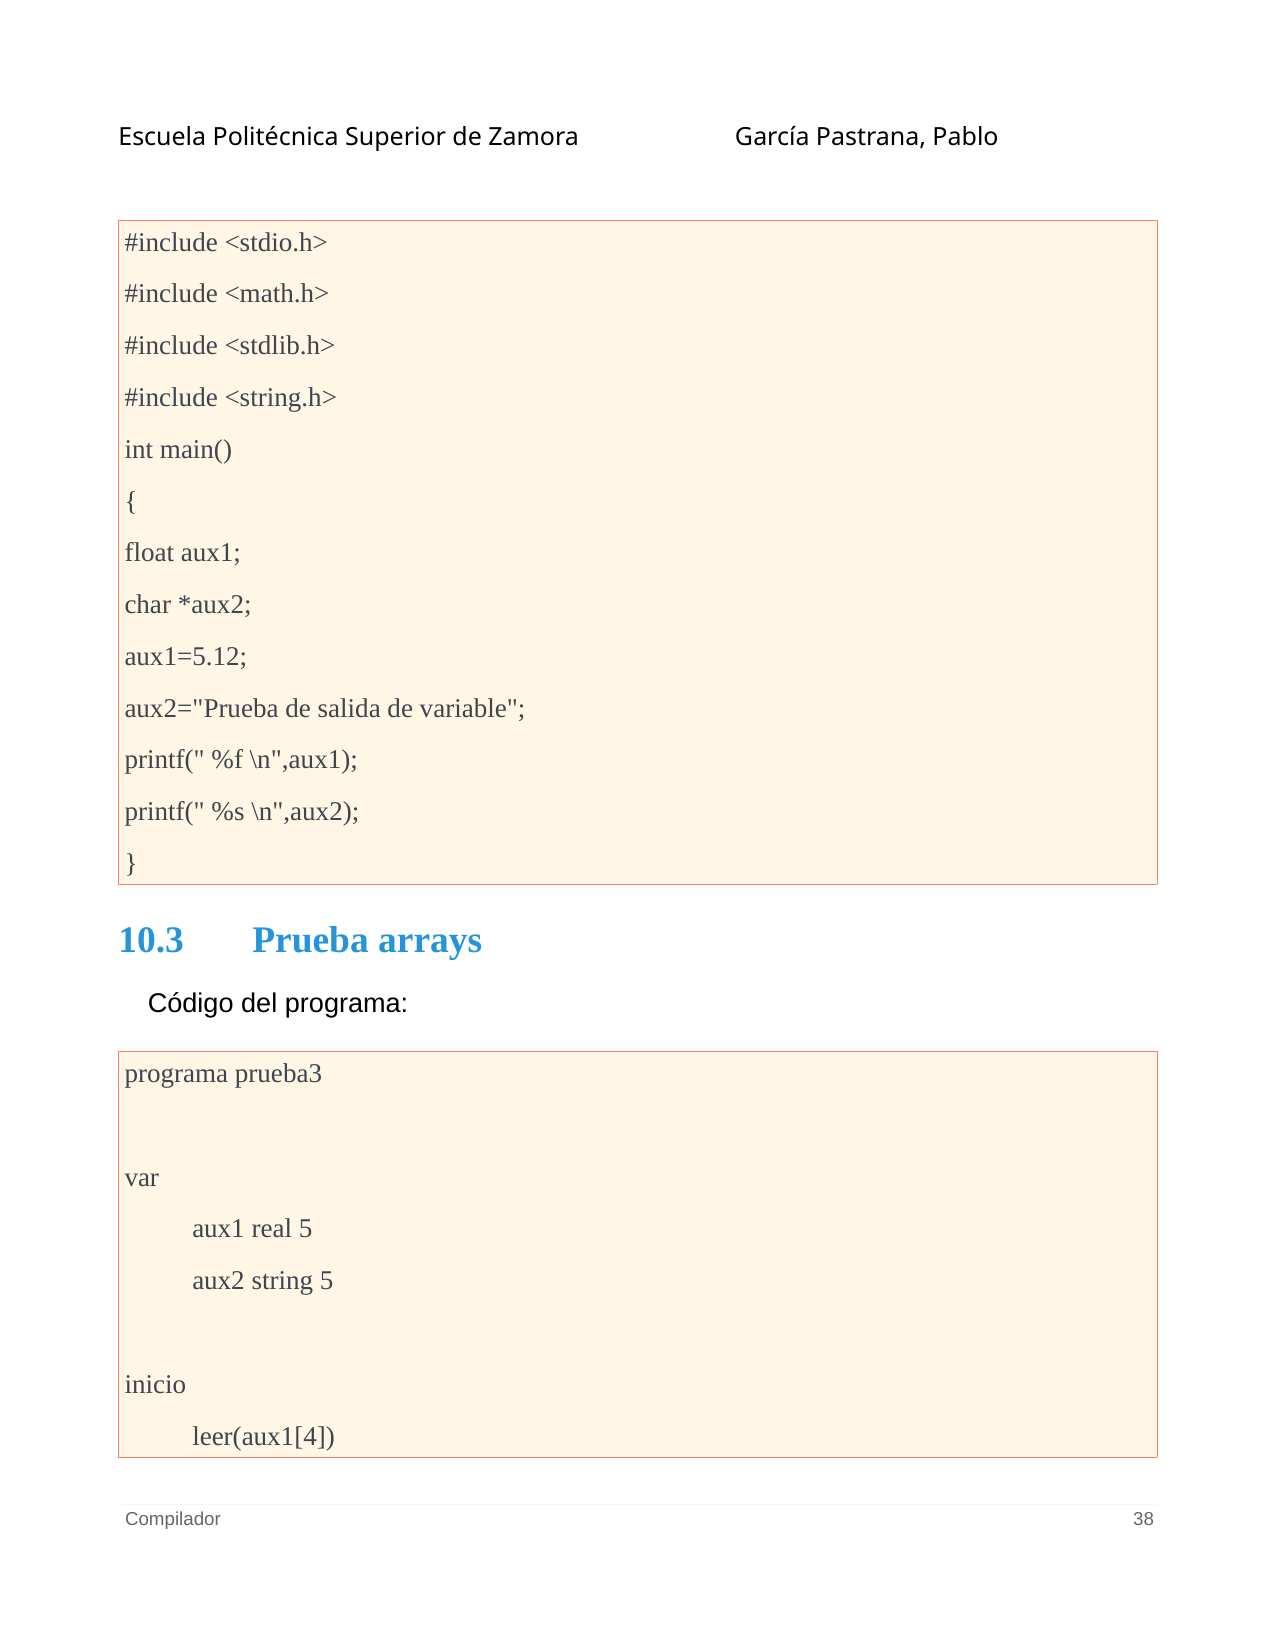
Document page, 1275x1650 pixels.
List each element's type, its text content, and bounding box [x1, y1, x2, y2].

text aux2="Prueba de salida de variable"; [119, 686, 1157, 723]
text int main() [119, 427, 1157, 464]
text inicio [119, 1362, 1157, 1399]
text float aux1; [119, 530, 1157, 568]
text #include <string.h> [119, 375, 1157, 412]
text printf(" %f \n",aux1); [119, 737, 1157, 775]
text printf(" %s \n",aux2); [119, 789, 1157, 826]
text char *aux2; [119, 582, 1157, 619]
text Código del programa: [118, 987, 1157, 1018]
text programa prueba3 [119, 1052, 1157, 1088]
text var [119, 1155, 1157, 1192]
text #include <math.h> [119, 271, 1157, 309]
text aux1 real 5 [119, 1206, 1157, 1244]
text #include <stdlib.h> [119, 323, 1157, 361]
subtitle Prueba arrays [118, 917, 1157, 960]
text leer(aux1[4]) [119, 1413, 1157, 1457]
text } [119, 841, 1157, 884]
text { [119, 478, 1157, 516]
text aux1=5.12; [119, 634, 1157, 671]
text #include <stdio.h> [119, 221, 1157, 257]
text aux2 string 5 [119, 1258, 1157, 1296]
